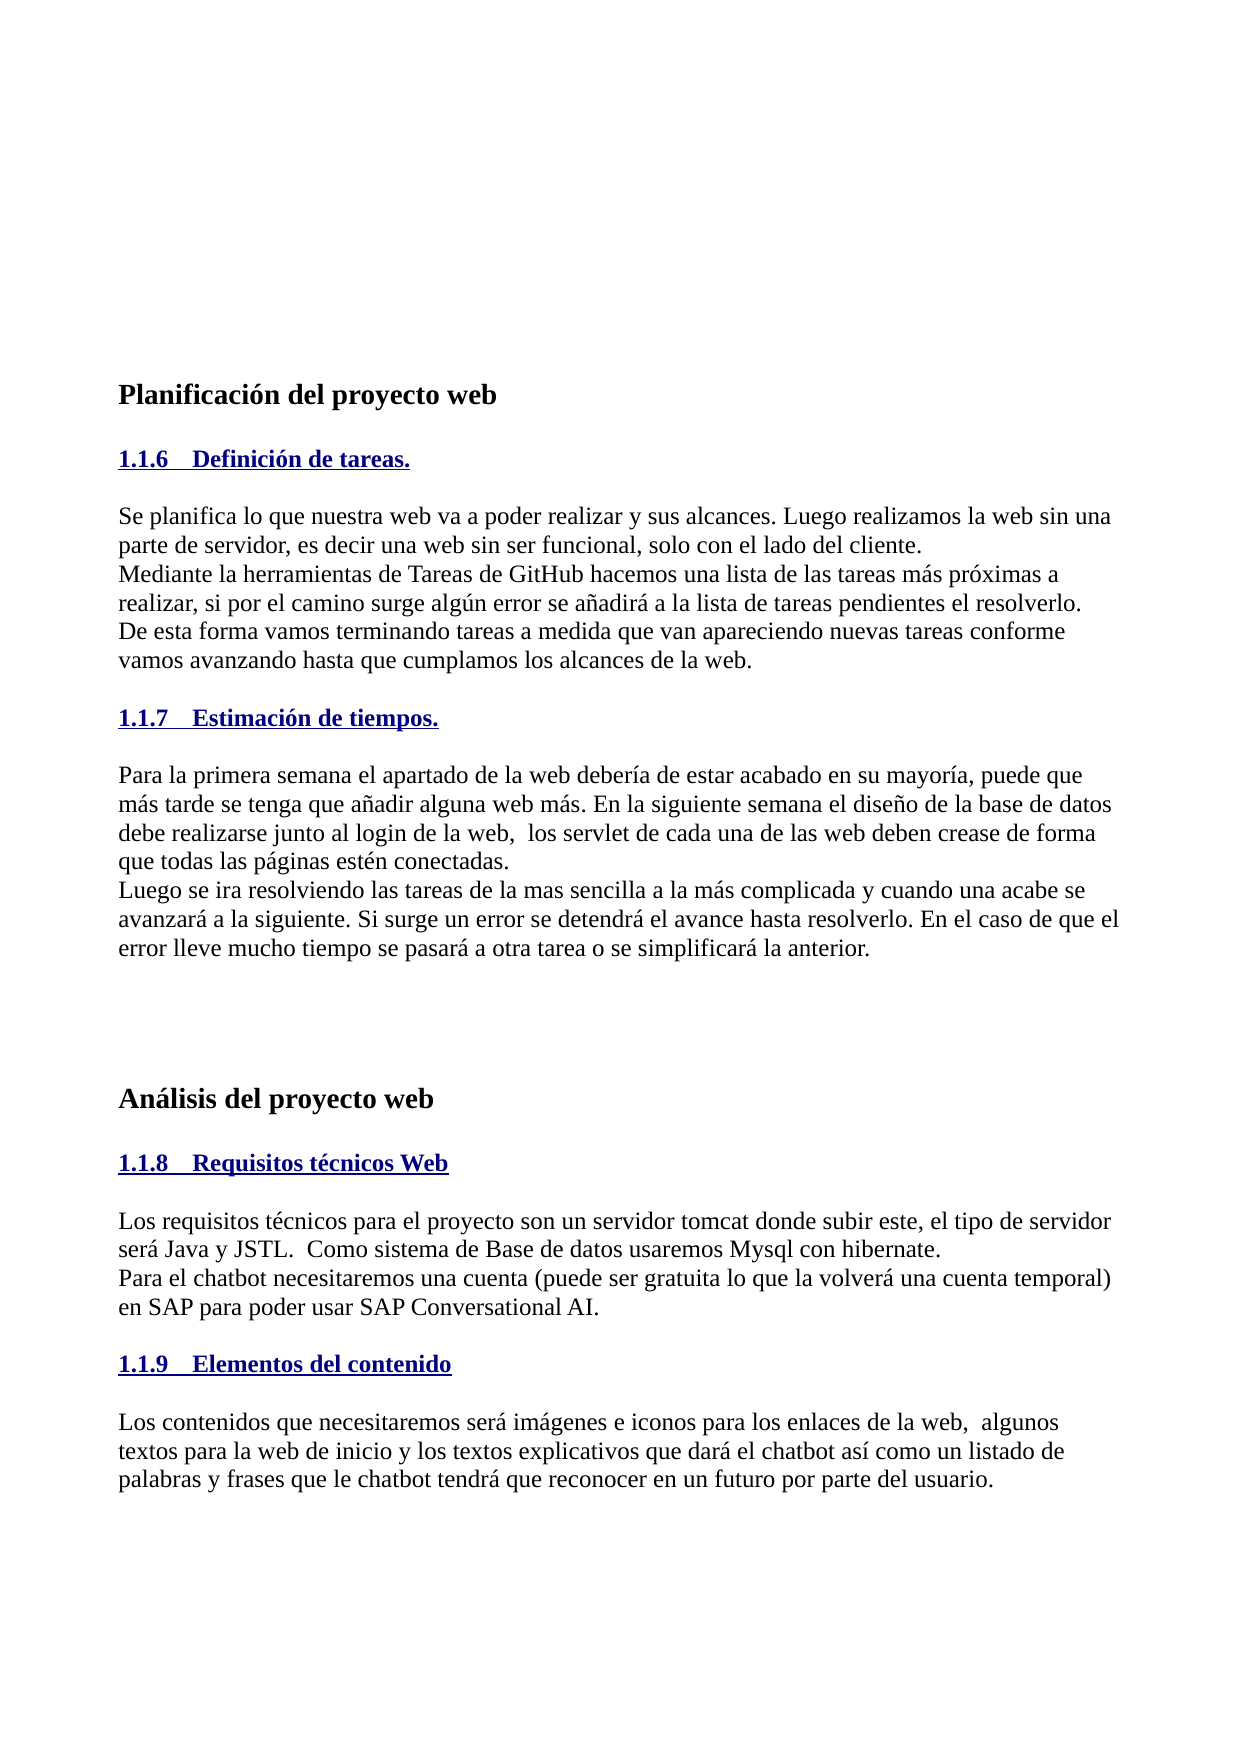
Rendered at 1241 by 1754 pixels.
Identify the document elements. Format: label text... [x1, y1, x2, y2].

text Mediante la herramientas de Tareas de GitHub hacemos una lista de las tareas más próximas a realizar, si por el camino surge algún error se añadirá a la lista de tareas pendientes el resolverlo. [118, 559, 1122, 616]
text 1.1.9 Elementos del contenido [118, 1349, 1122, 1378]
text Los requisitos técnicos para el proyecto son un servidor tomcat donde subir este, el tipo de servidor será Java y JSTL. Como sistema de Base de datos usaremos Mysql con hibernate. [118, 1206, 1122, 1263]
text 1.1.7 Estimación de tiempos. [118, 703, 1122, 731]
text Se planifica lo que nuestra web va a poder realizar y sus alcances. Luego realizamos la web sin una parte de servidor, es decir una web sin ser funcional, solo con el lado del cliente. [118, 501, 1122, 559]
text Análisis del proyecto web [118, 1081, 1122, 1115]
text Planificación del proyecto web [118, 377, 1122, 410]
text Luego se ira resolviendo las tareas de la mas sencilla a la más complicada y cuando una acabe se avanzará a la siguiente. Si surge un error se detendrá el avance hasta resolverlo. En el caso de que el error lleve mucho tiempo se pasará a otra tarea o se simplificará la anterior. [118, 875, 1122, 961]
text De esta forma vamos terminando tareas a medida que van apareciendo nuevas tareas conforme vamos avanzando hasta que cumplamos los alcances de la web. [118, 616, 1122, 674]
text Para el chatbot necesitaremos una cuenta (puede ser gratuita lo que la volverá una cuenta temporal) en SAP para poder usar SAP Conversational AI. [118, 1263, 1122, 1321]
text Los contenidos que necesitaremos será imágenes e iconos para los enlaces de la web, algunos textos para la web de inicio y los textos explicativos que dará el chatbot así como un listado de palabras y frases que le chatbot tendrá que reconocer en un futuro por parte del usuario. [118, 1407, 1122, 1493]
text Para la primera semana el apartado de la web debería de estar acabado en su mayoría, puede que más tarde se tenga que añadir alguna web más. En la siguiente semana el diseño de la base de datos debe realizarse junto al login de la web, los servlet de cada una de las web deben crease de forma que todas las páginas estén conectadas. [118, 760, 1122, 875]
text 1.1.8 Requisitos técnicos Web [118, 1148, 1122, 1177]
text 1.1.6 Definición de tareas. [118, 444, 1122, 473]
